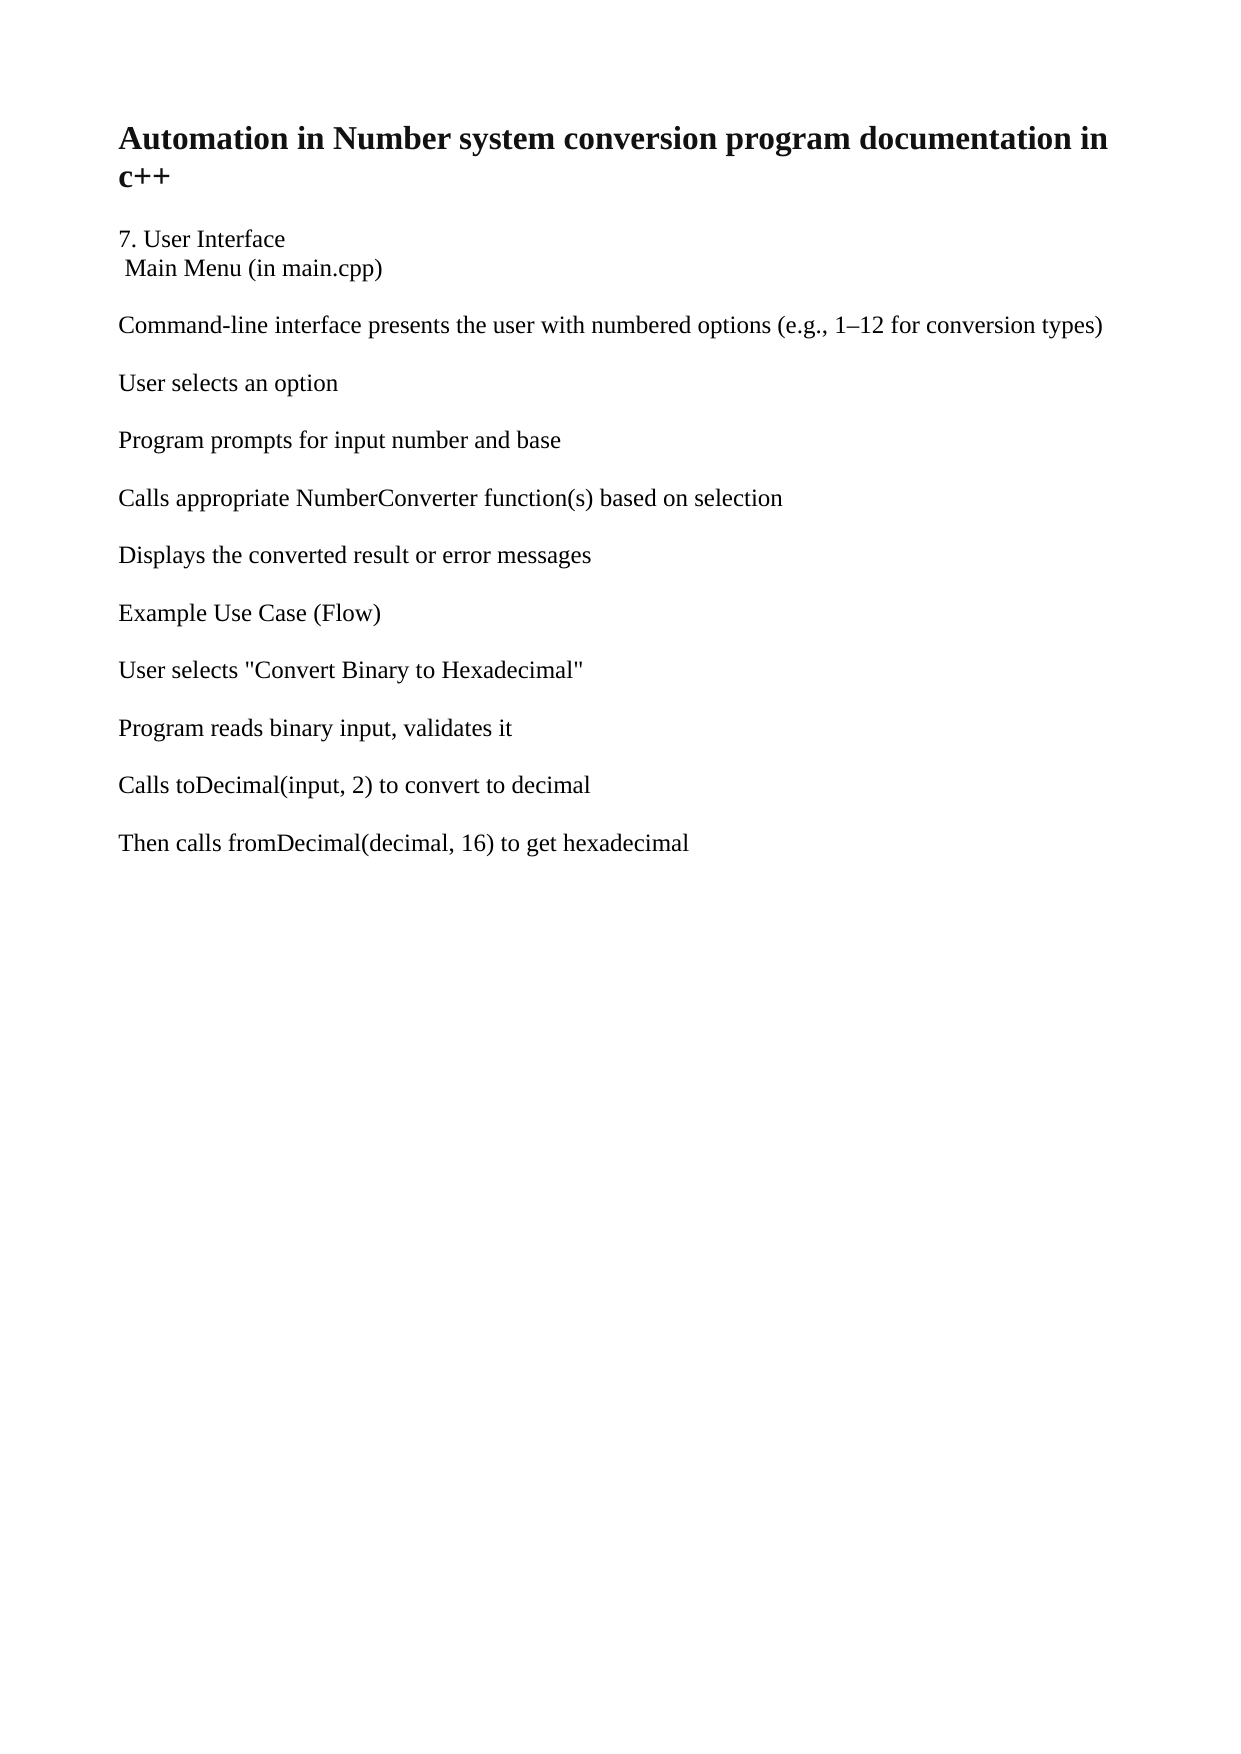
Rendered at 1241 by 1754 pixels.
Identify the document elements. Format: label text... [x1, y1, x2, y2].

text Program reads binary input, validates it [118, 713, 1122, 742]
text Program prompts for input number and base [118, 426, 1122, 454]
text Command-line interface presents the user with numbered options (e.g., 1–12 for conversion types) [118, 311, 1122, 339]
text Example Use Case (Flow) [118, 598, 1122, 627]
text Then calls fromDecimal(decimal, 16) to get hexadecimal [118, 828, 1122, 857]
text 7. User Interface [118, 224, 1122, 253]
text Displays the converted result or error messages [118, 541, 1122, 569]
text User selects an option [118, 368, 1122, 397]
text User selects "Convert Binary to Hexadecimal" [118, 656, 1122, 684]
text Calls toDecimal(input, 2) to convert to decimal [118, 771, 1122, 799]
text Calls appropriate NumberConverter function(s) based on selection [118, 483, 1122, 512]
text Main Menu (in main.cpp) [118, 253, 1122, 282]
